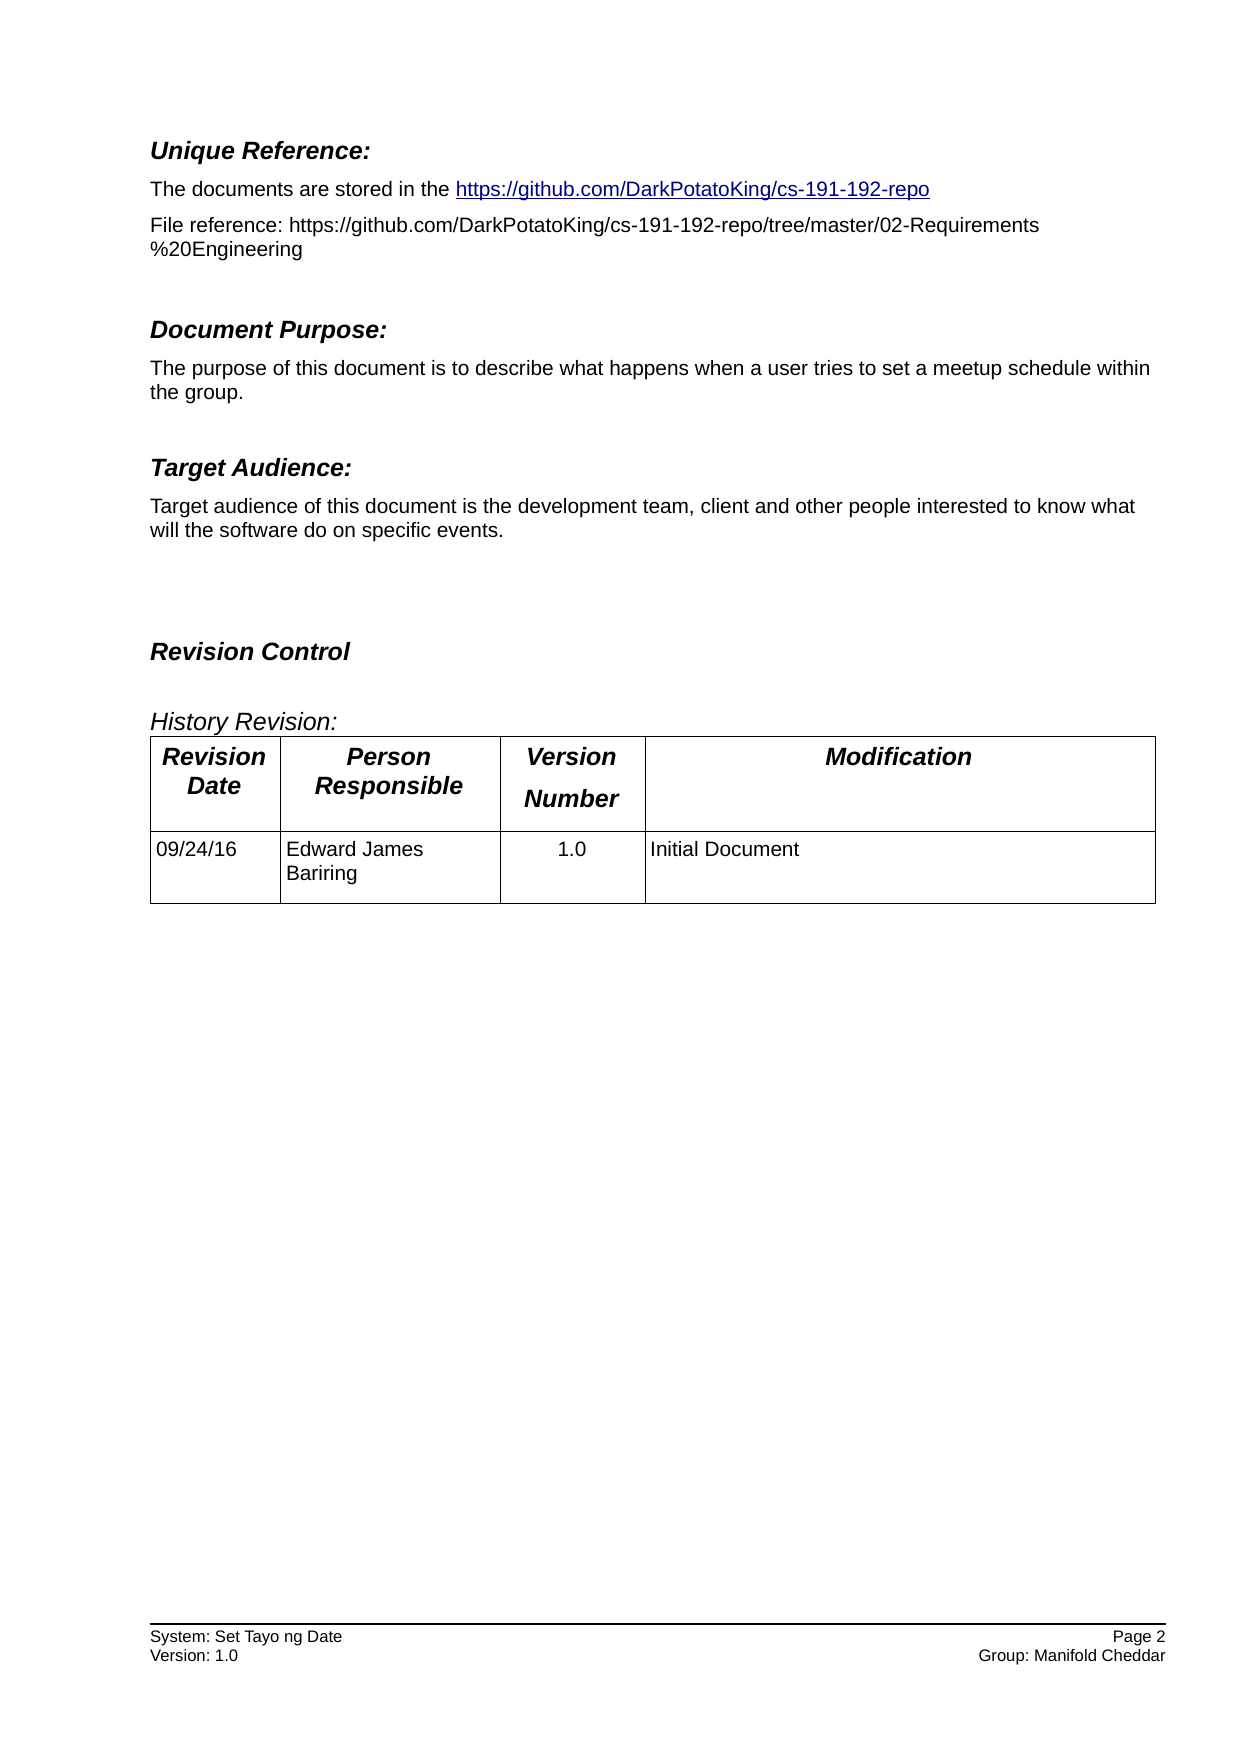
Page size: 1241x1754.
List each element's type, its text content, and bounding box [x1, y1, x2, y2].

table_cell Initial Document [646, 832, 1155, 903]
table_cell 1.0 [501, 832, 645, 903]
table_header Modification [646, 737, 1155, 831]
subtitle Revision Control [150, 637, 1166, 666]
subtitle The documents are stored in the https://github.com/DarkPotatoKing/cs-191-192-repo [150, 177, 1166, 201]
subtitle Document Purpose: [150, 315, 1166, 344]
subtitle The purpose of this document is to describe what happens when a user tries to set a meetup schedule within the group. [150, 356, 1166, 404]
table_header Person Responsible [281, 737, 500, 831]
table_header Version Number [501, 737, 645, 831]
table_cell Edward James Bariring [281, 832, 500, 903]
subtitle Target audience of this document is the development team, client and other people interested to know what will the software do on specific events. [150, 494, 1166, 542]
subtitle File reference: https://github.com/DarkPotatoKing/cs-191-192-repo/tree/master/02-Requirements%20Engineering [150, 213, 1166, 261]
table_cell 09/24/16 [151, 832, 280, 903]
subtitle Target Audience: [150, 453, 1166, 482]
table_header Revision Date [151, 737, 280, 831]
text History Revision: [150, 707, 1166, 736]
subtitle Unique Reference: [150, 136, 1166, 164]
